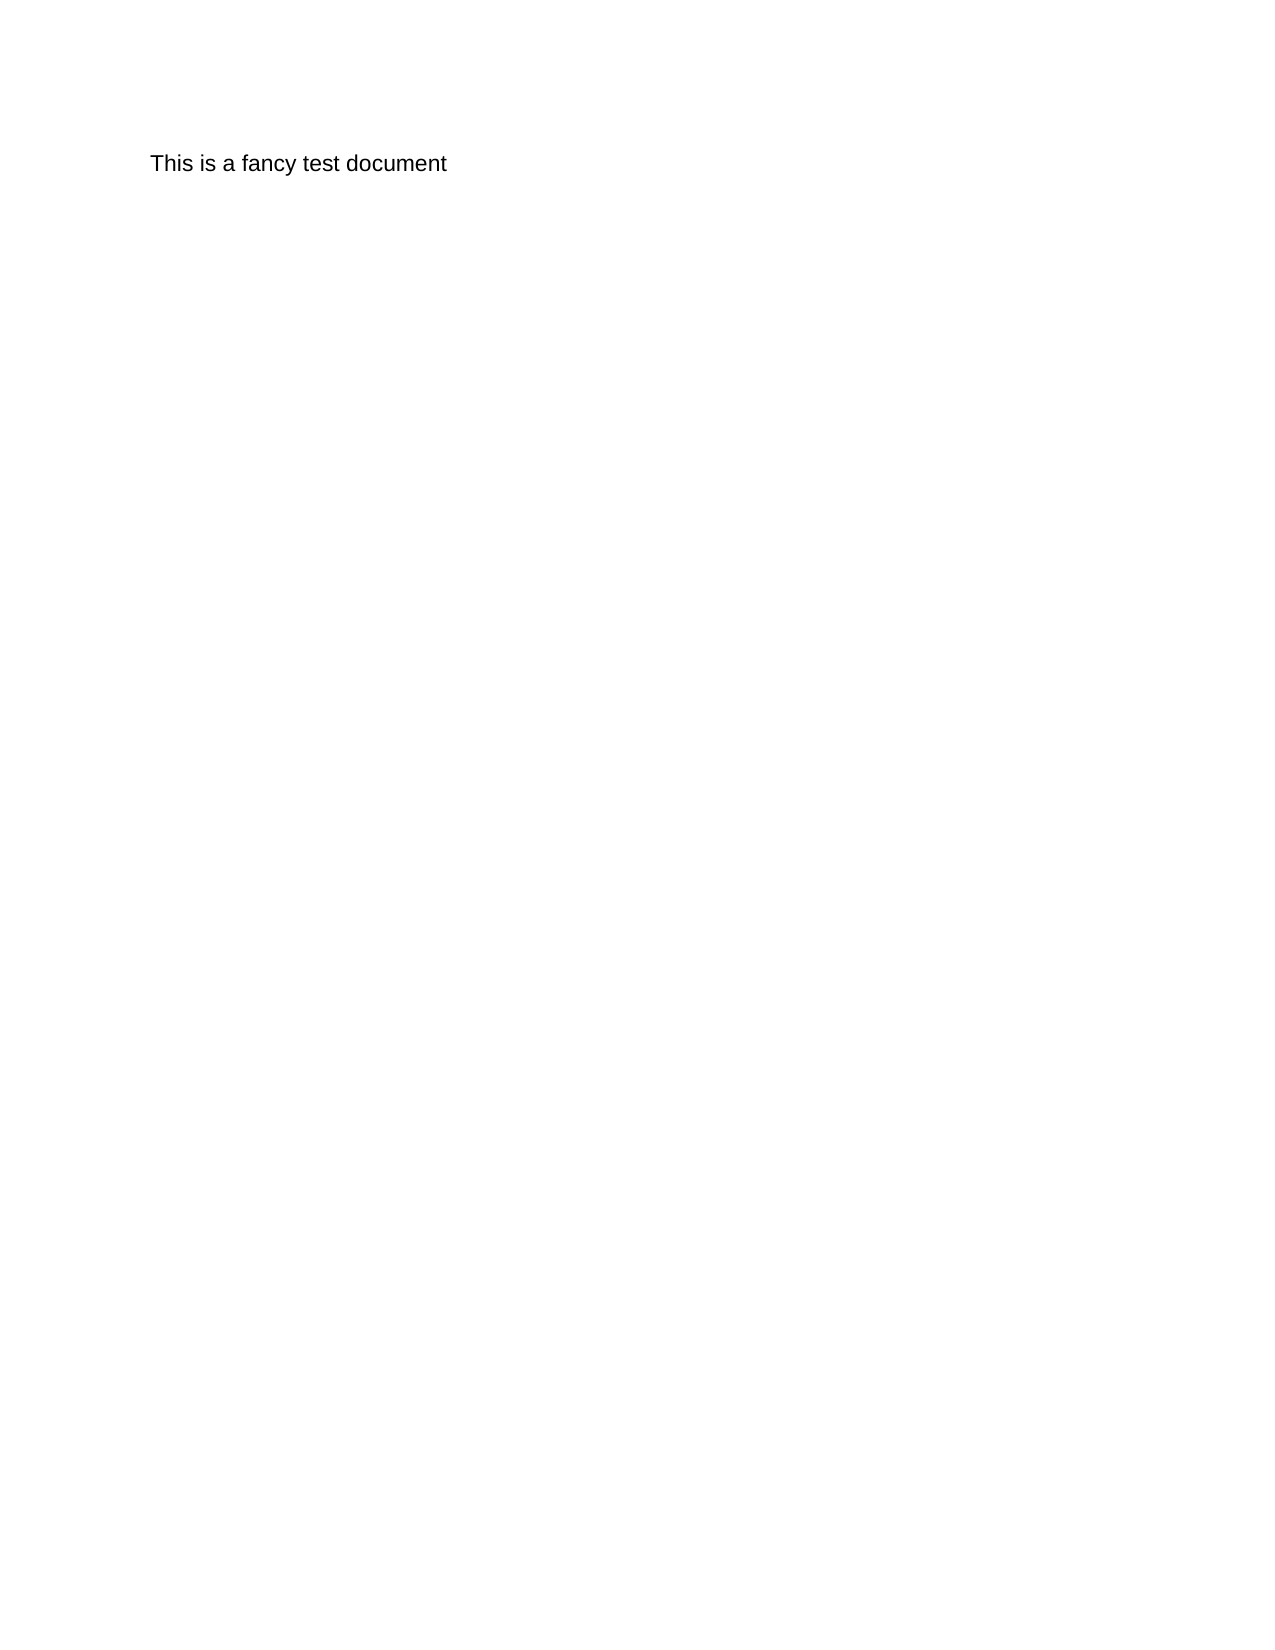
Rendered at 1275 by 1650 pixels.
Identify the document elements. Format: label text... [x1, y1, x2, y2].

text This is a fancy test document [150, 150, 1125, 176]
